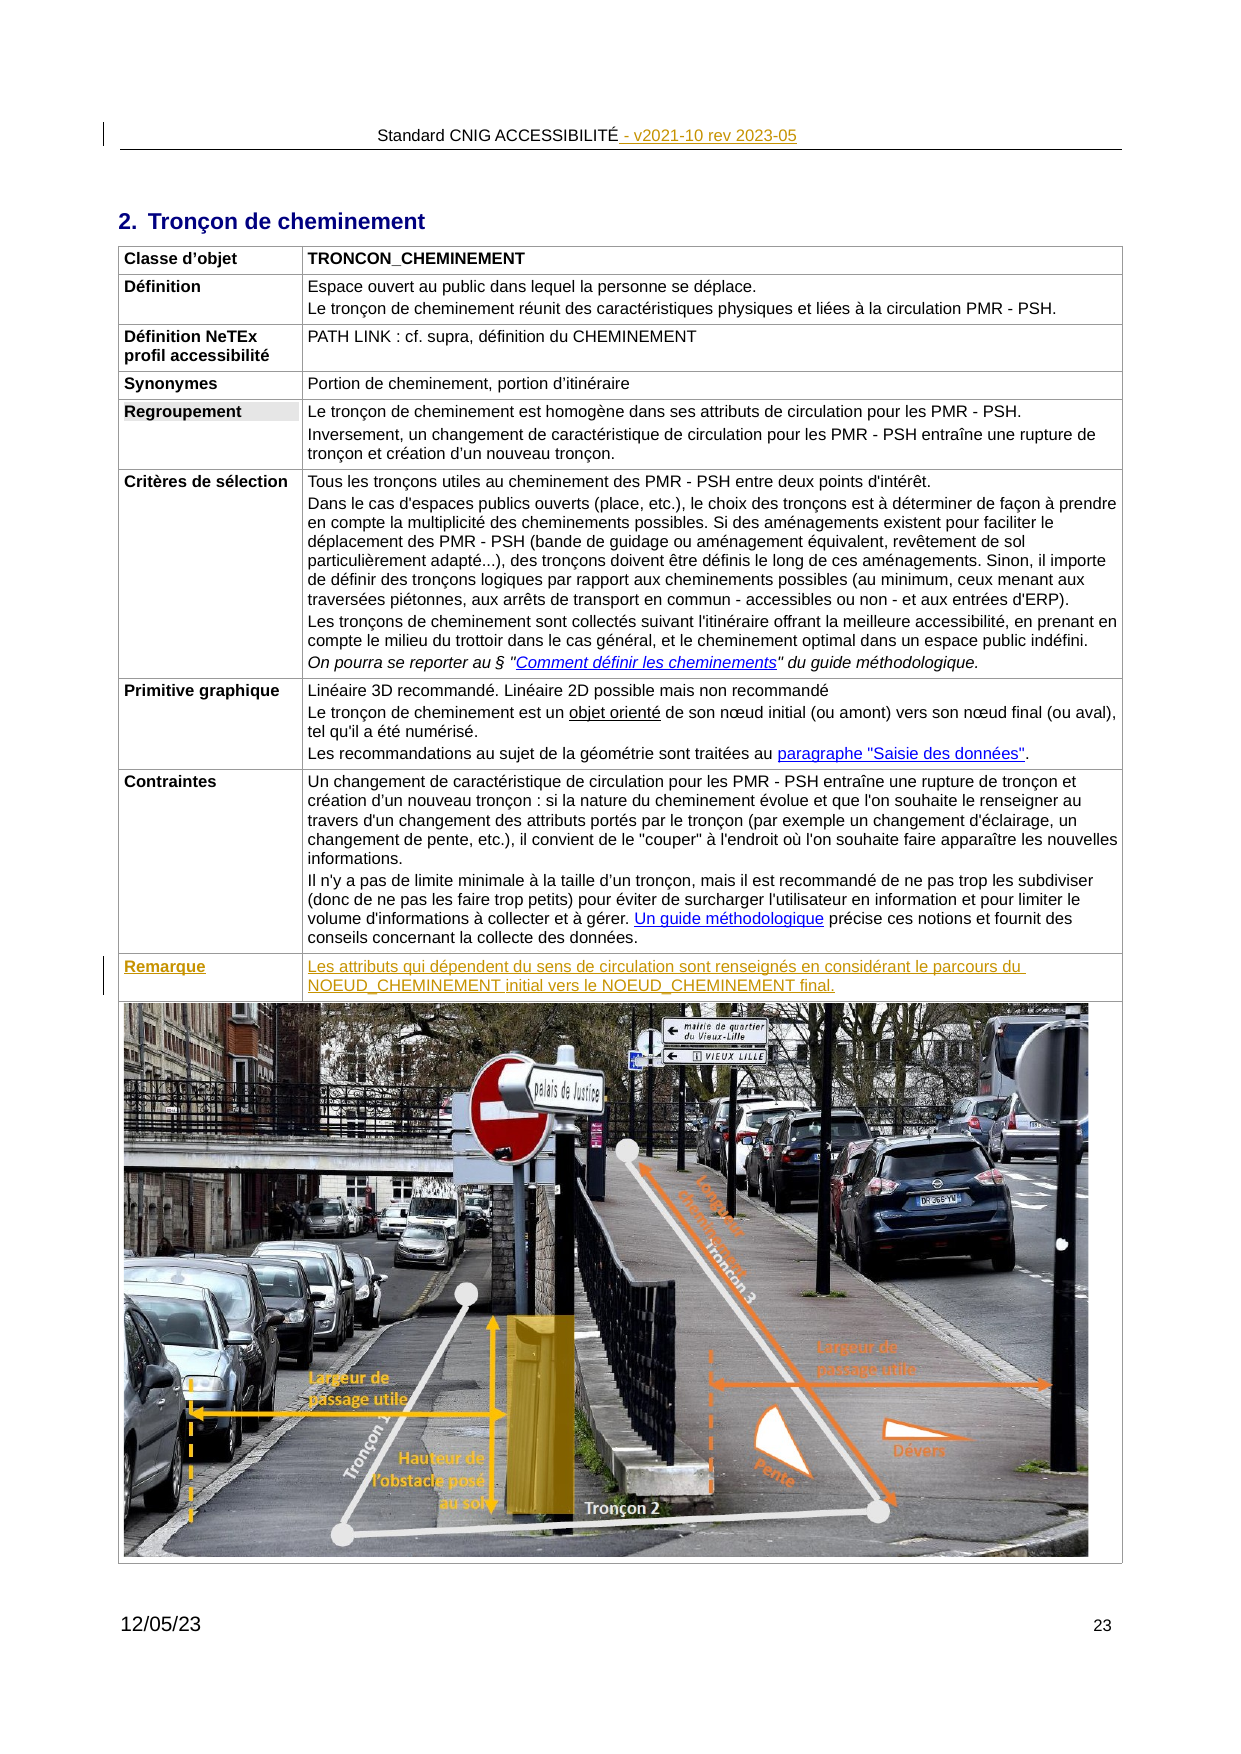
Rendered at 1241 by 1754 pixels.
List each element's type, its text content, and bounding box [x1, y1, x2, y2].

table_cell Définition NeTEx profil accessibilité [119, 325, 302, 371]
table_header Classe d’objet [119, 247, 302, 274]
table_cell Portion de cheminement, portion d’itinéraire [303, 372, 1122, 399]
table_cell Remarque [119, 954, 302, 1001]
table_cell Contraintes [119, 770, 302, 953]
table_cell Regroupement [119, 400, 302, 468]
picture [123, 1003, 1089, 1557]
table_cell Le tronçon de cheminement est homogène dans ses attributs de circulation pour les PMR - PSH. Inversement, un changement de caractéristique de circulation pour les PMR - PSH entraîne une rupture de tronçon et création d’un nouveau tronçon. [303, 400, 1122, 468]
subtitle Tronçon de cheminement [118, 208, 1122, 234]
table_cell Synonymes [119, 372, 302, 399]
table_cell Critères de sélection [119, 470, 302, 678]
table_cell Primitive graphique [119, 679, 302, 769]
table_cell [119, 1002, 1122, 1563]
table_cell Les attributs qui dépendent du sens de circulation sont renseignés en considérant le parcours du NOEUD_CHEMINEMENT initial vers le NOEUD_CHEMINEMENT final. [303, 954, 1122, 1001]
table_cell Un changement de caractéristique de circulation pour les PMR - PSH entraîne une rupture de tronçon et création d’un nouveau tronçon : si la nature du cheminement évolue et que l'on souhaite le renseigner au travers d'un changement des attributs portés par le tronçon (par exemple un changement d'éclairage, un changement de pente, etc.), il convient de le "couper" à l'endroit où l'on souhaite faire apparaître les nouvelles informations. Il n'y a pas de limite minimale à la taille d’un tronçon, mais il est recommandé de ne pas trop les subdiviser (donc de ne pas les faire trop petits) pour éviter de surcharger l'utilisateur en information et pour limiter le volume d'informations à collecter et à gérer. Un guide méthodologique précise ces notions et fournit des conseils concernant la collecte des données. [303, 770, 1122, 953]
table_cell PATH LINK : cf. supra, définition du CHEMINEMENT [303, 325, 1122, 371]
table_cell Tous les tronçons utiles au cheminement des PMR - PSH entre deux points d'intérêt. Dans le cas d'espaces publics ouverts (place, etc.), le choix des tronçons est à déterminer de façon à prendre en compte la multiplicité des cheminements possibles. Si des aménagements existent pour faciliter le déplacement des PMR - PSH (bande de guidage ou aménagement équivalent, revêtement de sol particulièrement adapté...), des tronçons doivent être définis le long de ces aménagements. Sinon, il importe de définir des tronçons logiques par rapport aux cheminements possibles (au minimum, ceux menant aux traversées piétonnes, aux arrêts de transport en commun - accessibles ou non - et aux entrées d'ERP). Les tronçons de cheminement sont collectés suivant l'itinéraire offrant la meilleure accessibilité, en prenant en compte le milieu du trottoir dans le cas général, et le cheminement optimal dans un espace public indéfini. On pourra se reporter au § "Comment définir les cheminements" du guide méthodologique. [303, 470, 1122, 678]
table_header TRONCON_CHEMINEMENT [303, 247, 1122, 274]
table_cell Définition [119, 275, 302, 324]
table_cell Espace ouvert au public dans lequel la personne se déplace. Le tronçon de cheminement réunit des caractéristiques physiques et liées à la circulation PMR - PSH. [303, 275, 1122, 324]
table_cell Linéaire 3D recommandé. Linéaire 2D possible mais non recommandé Le tronçon de cheminement est un objet orienté de son nœud initial (ou amont) vers son nœud final (ou aval), tel qu'il a été numérisé. Les recommandations au sujet de la géométrie sont traitées au paragraphe "Saisie des données". [303, 679, 1122, 769]
